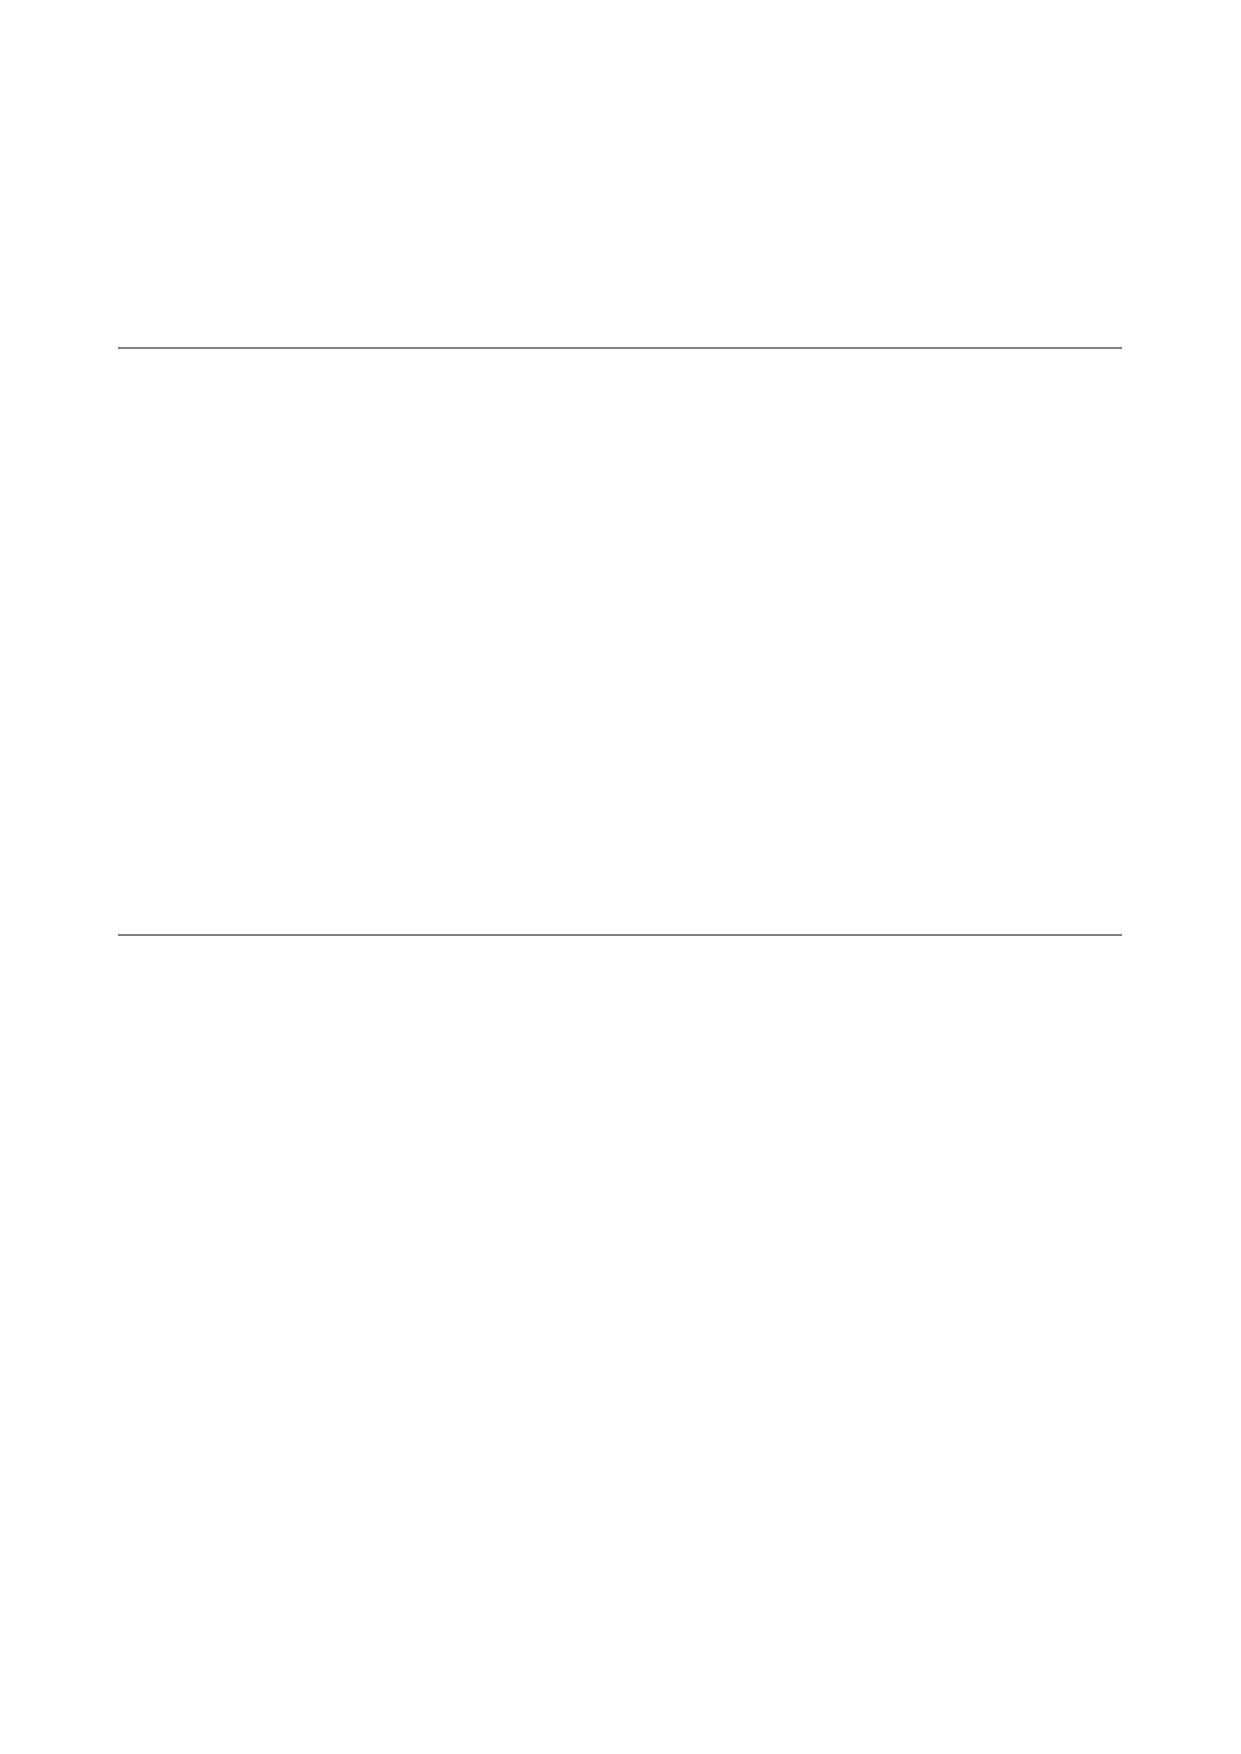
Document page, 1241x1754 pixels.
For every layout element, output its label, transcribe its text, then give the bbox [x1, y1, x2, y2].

list nik → обычное поле [162, 542, 1122, 573]
text JavaScript думает: [118, 682, 1122, 711]
list name → имя аксессора (геттер и сеттер) [162, 492, 1122, 523]
text Потому что: [118, 445, 1122, 474]
list тогда просто храним значение в него [162, 825, 1122, 853]
list никакой рекурсии, потому что nik ≠ name [162, 872, 1122, 901]
text return this.nik; [118, 1283, 1122, 1306]
text } [118, 202, 1122, 225]
text let u = new User(); [118, 1450, 1122, 1473]
list свойство nik — обычное? → да [162, 729, 1122, 758]
text get name() { [118, 118, 1122, 142]
text } [118, 1324, 1122, 1348]
text get name() { [118, 1241, 1122, 1264]
text } [118, 1157, 1122, 1181]
text } [118, 243, 1122, 267]
subtitle 🎉 Пример полностью: [118, 951, 1122, 1009]
text И когда сеттер выполняет: [118, 592, 1122, 621]
text return this.nik; [118, 160, 1122, 183]
text set name(value) { [118, 1074, 1122, 1097]
text class User { [118, 1032, 1122, 1056]
text И это будет работать совершенно нормально. [118, 285, 1122, 314]
text this.nik = value; [118, 640, 1122, 664]
text this.nik = value; [118, 1116, 1122, 1139]
list есть у него сеттер? → нет [162, 777, 1122, 806]
text } [118, 1366, 1122, 1390]
text console.log(u.name); // Alex [118, 1575, 1122, 1599]
subtitle 🧠 Главное — почему это работает? [118, 364, 1122, 422]
text u.name = "Alex"; [118, 1491, 1122, 1515]
